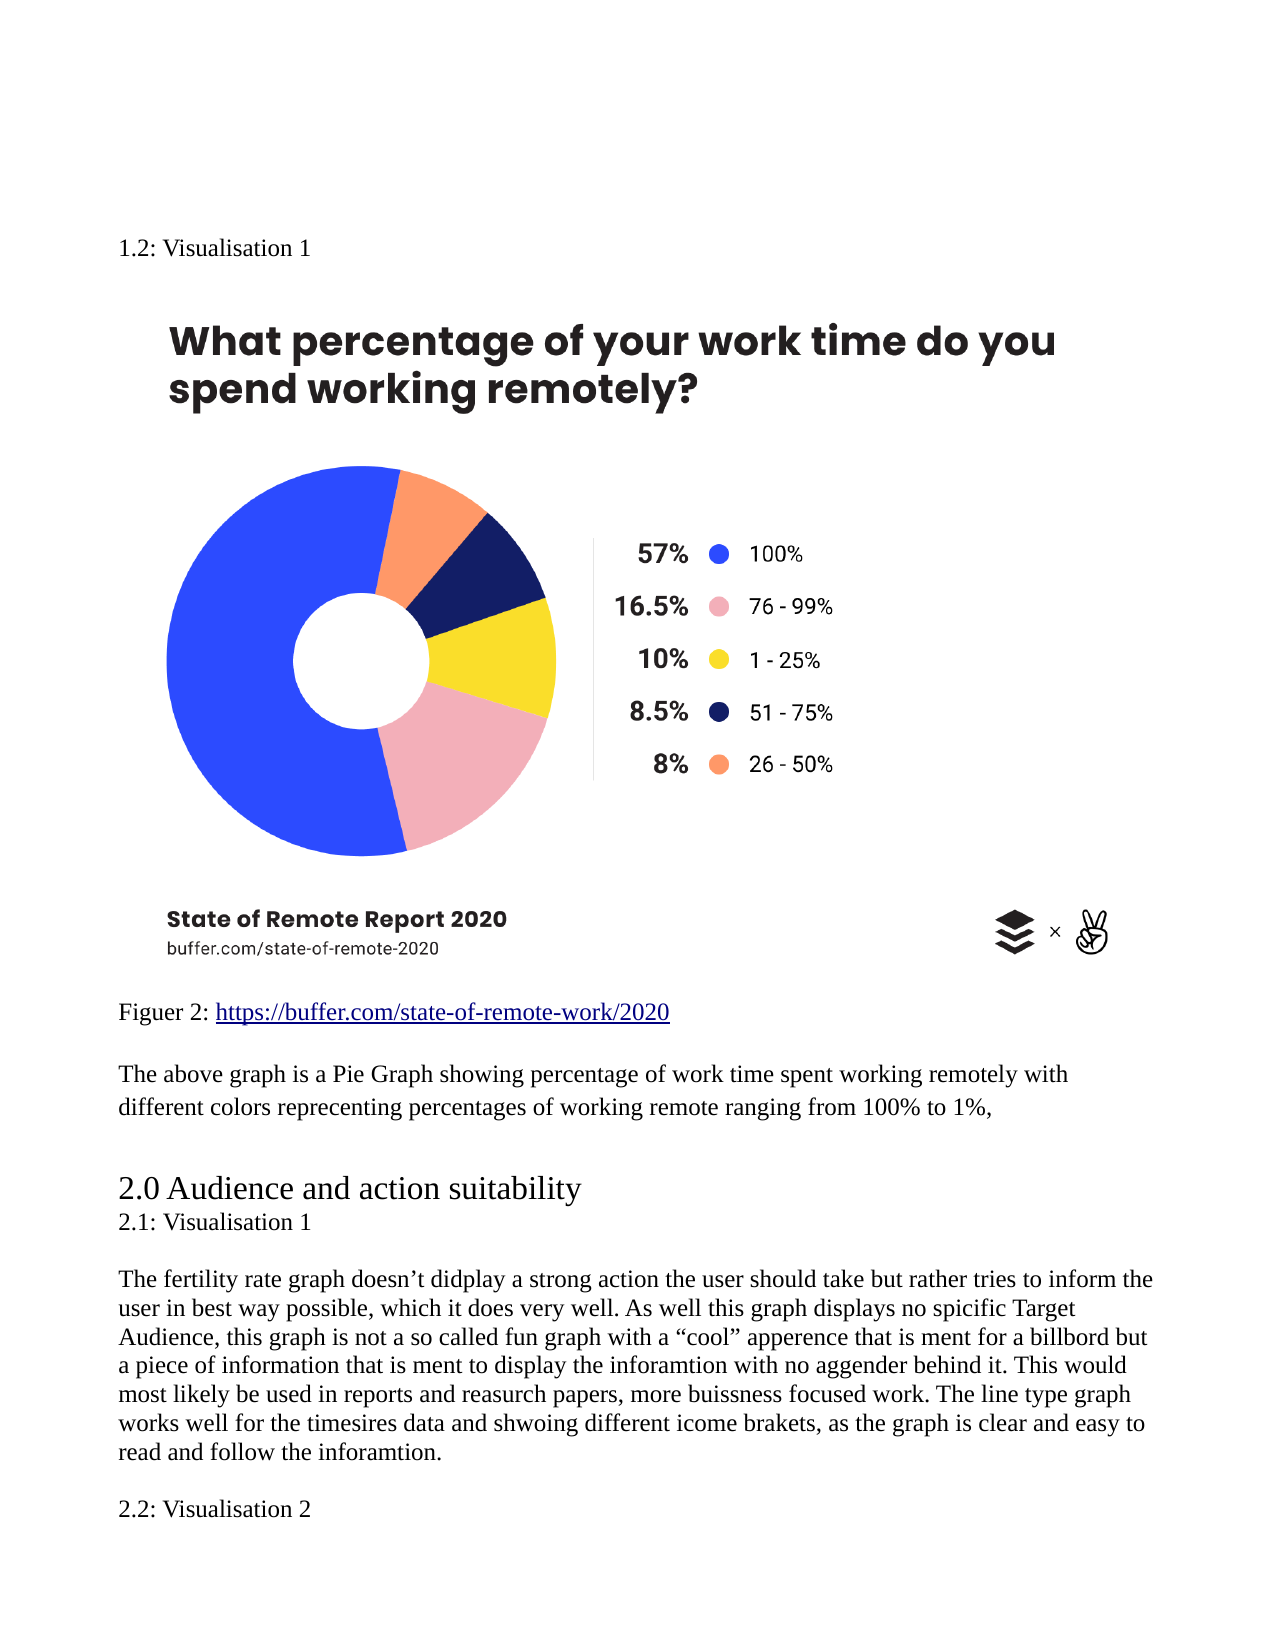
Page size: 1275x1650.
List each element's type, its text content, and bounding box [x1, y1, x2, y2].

text The above graph is a Pie Graph showing percentage of work time spent working remotely with different colors reprecenting percentages of working remote ranging from 100% to 1%, [118, 1026, 1157, 1121]
text The fertility rate graph doesn’t didplay a strong action the user should take but rather tries to inform the user in best way possible, which it does very well. As well this graph displays no spicific Target Audience, this graph is not a so called fun graph with a “cool” apperence that is ment for a billbord but a piece of information that is ment to display the inforamtion with no aggender behind it. This would most likely be used in reports and reasurch papers, more buissness focused work. The line type graph works well for the timesires data and shwoing different icome brakets, as the graph is clear and easy to read and follow the inforamtion. [118, 1264, 1157, 1465]
text 2.2: Visualisation 2 [118, 1494, 1157, 1523]
picture [118, 261, 1157, 998]
text 1.2: Visualisation 1 [118, 233, 1157, 261]
text 2.0 Audience and action suitability [118, 1168, 1157, 1207]
text Figuer 2: https://buffer.com/state-of-remote-work/2020­ [118, 998, 1157, 1026]
text 2.1: Visualisation 1 [118, 1207, 1157, 1235]
